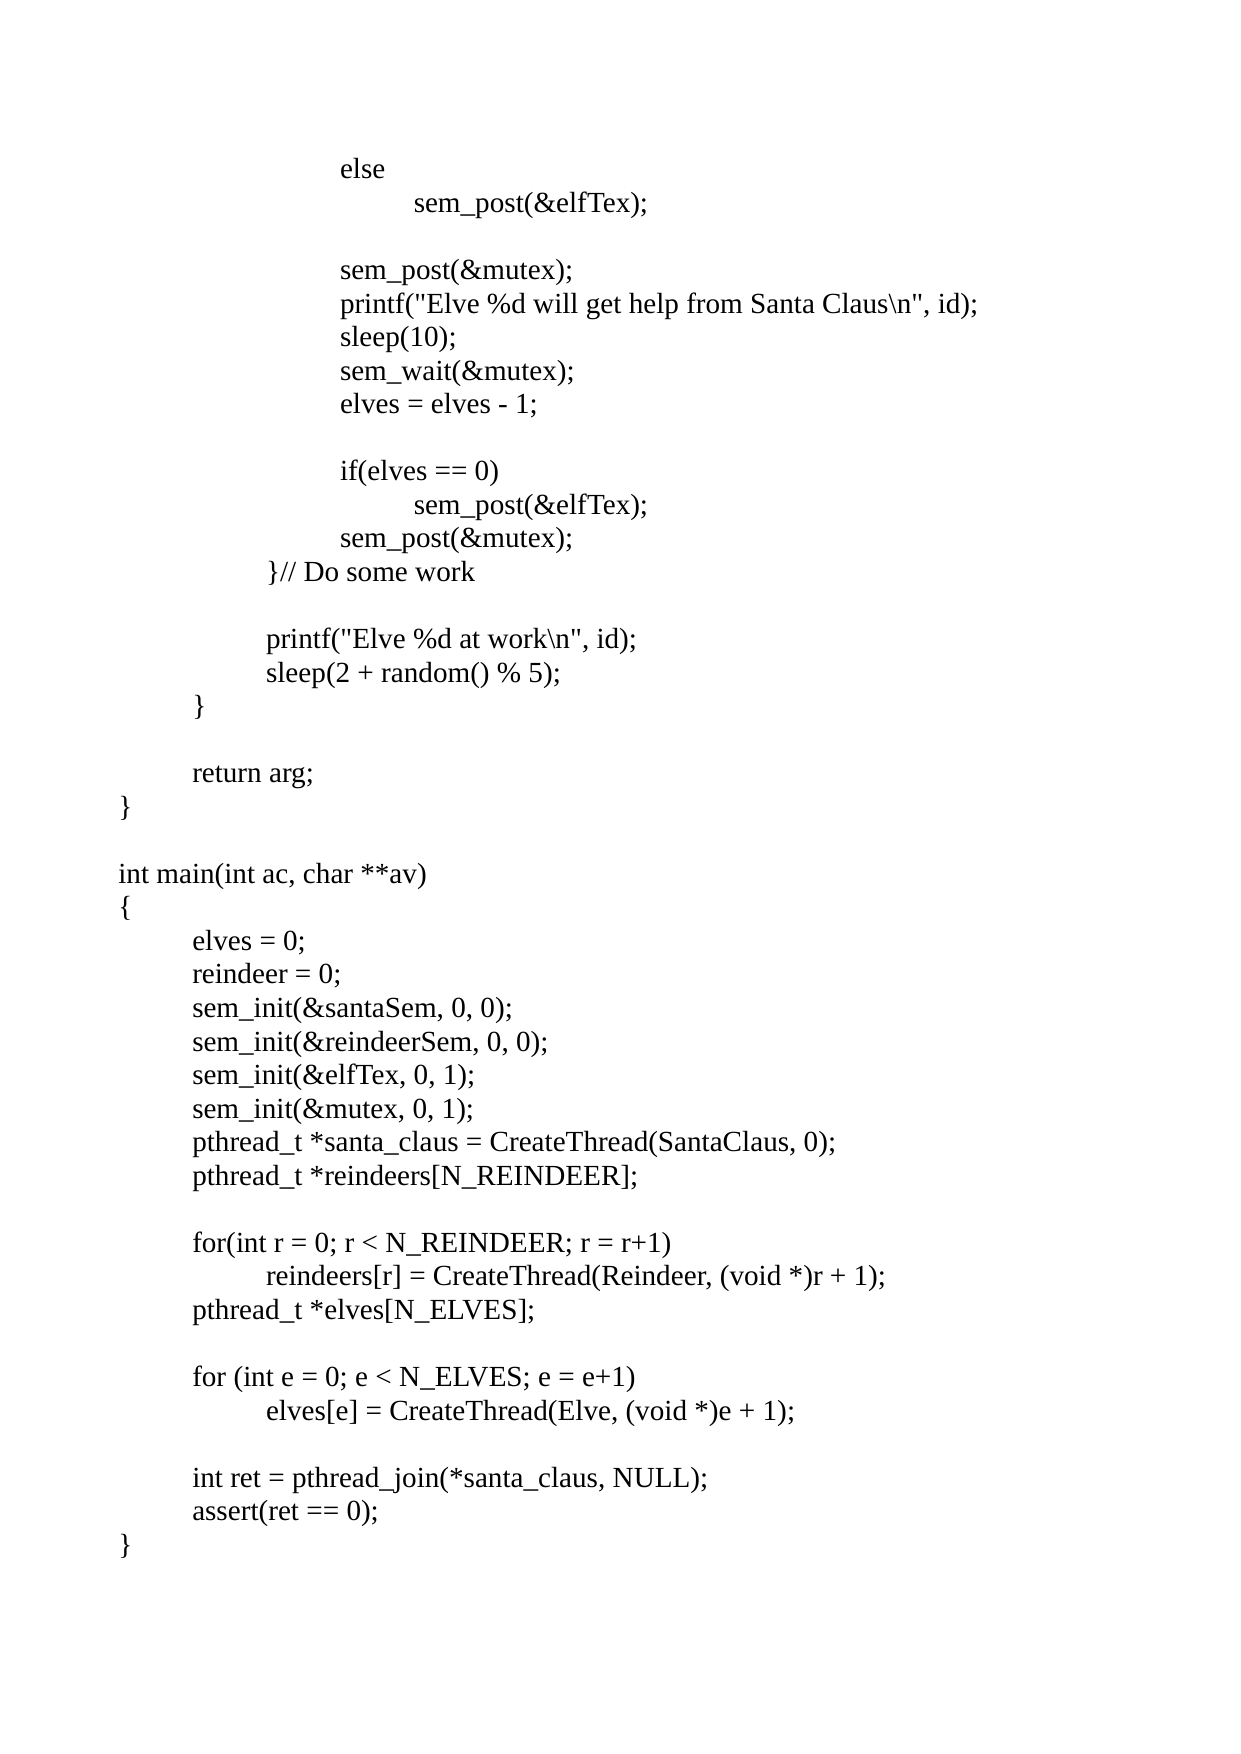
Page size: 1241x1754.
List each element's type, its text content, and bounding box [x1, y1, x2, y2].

text for(int r = 0; r < N_REINDEER; r = r+1) [118, 1225, 1122, 1258]
text elves = elves - 1; [118, 386, 1122, 420]
text if(elves == 0) [118, 453, 1122, 487]
text sem_init(&mutex, 0, 1); [118, 1091, 1122, 1124]
text pthread_t *reindeers[N_REINDEER]; [118, 1158, 1122, 1191]
text elves = 0; [118, 923, 1122, 957]
text sem_wait(&mutex); [118, 353, 1122, 386]
text } [118, 1527, 1122, 1560]
text pthread_t *santa_claus = CreateThread(SantaClaus, 0); [118, 1124, 1122, 1158]
text else [118, 152, 1122, 185]
text }// Do some work [118, 554, 1122, 588]
text sem_init(&reindeerSem, 0, 0); [118, 1024, 1122, 1057]
text pthread_t *elves[N_ELVES]; [118, 1292, 1122, 1326]
text reindeer = 0; [118, 957, 1122, 990]
text int main(int ac, char **av) [118, 856, 1122, 889]
text sem_post(&elfTex); [118, 185, 1122, 219]
text reindeers[r] = CreateThread(Reindeer, (void *)r + 1); [118, 1258, 1122, 1292]
text return arg; [118, 755, 1122, 789]
text } [118, 688, 1122, 722]
text sem_post(&mutex); [118, 521, 1122, 554]
text sem_init(&elfTex, 0, 1); [118, 1057, 1122, 1091]
text printf("Elve %d will get help from Santa Claus\n", id); [118, 286, 1122, 319]
text { [118, 889, 1122, 923]
text elves[e] = CreateThread(Elve, (void *)e + 1); [118, 1393, 1122, 1426]
text sem_post(&elfTex); [118, 487, 1122, 521]
text sleep(2 + random() % 5); [118, 655, 1122, 688]
text int ret = pthread_join(*santa_claus, NULL); [118, 1460, 1122, 1493]
text sem_post(&mutex); [118, 252, 1122, 286]
text sem_init(&santaSem, 0, 0); [118, 990, 1122, 1024]
text } [118, 789, 1122, 822]
text assert(ret == 0); [118, 1493, 1122, 1527]
text sleep(10); [118, 319, 1122, 353]
text for (int e = 0; e < N_ELVES; e = e+1) [118, 1359, 1122, 1393]
text printf("Elve %d at work\n", id); [118, 621, 1122, 655]
